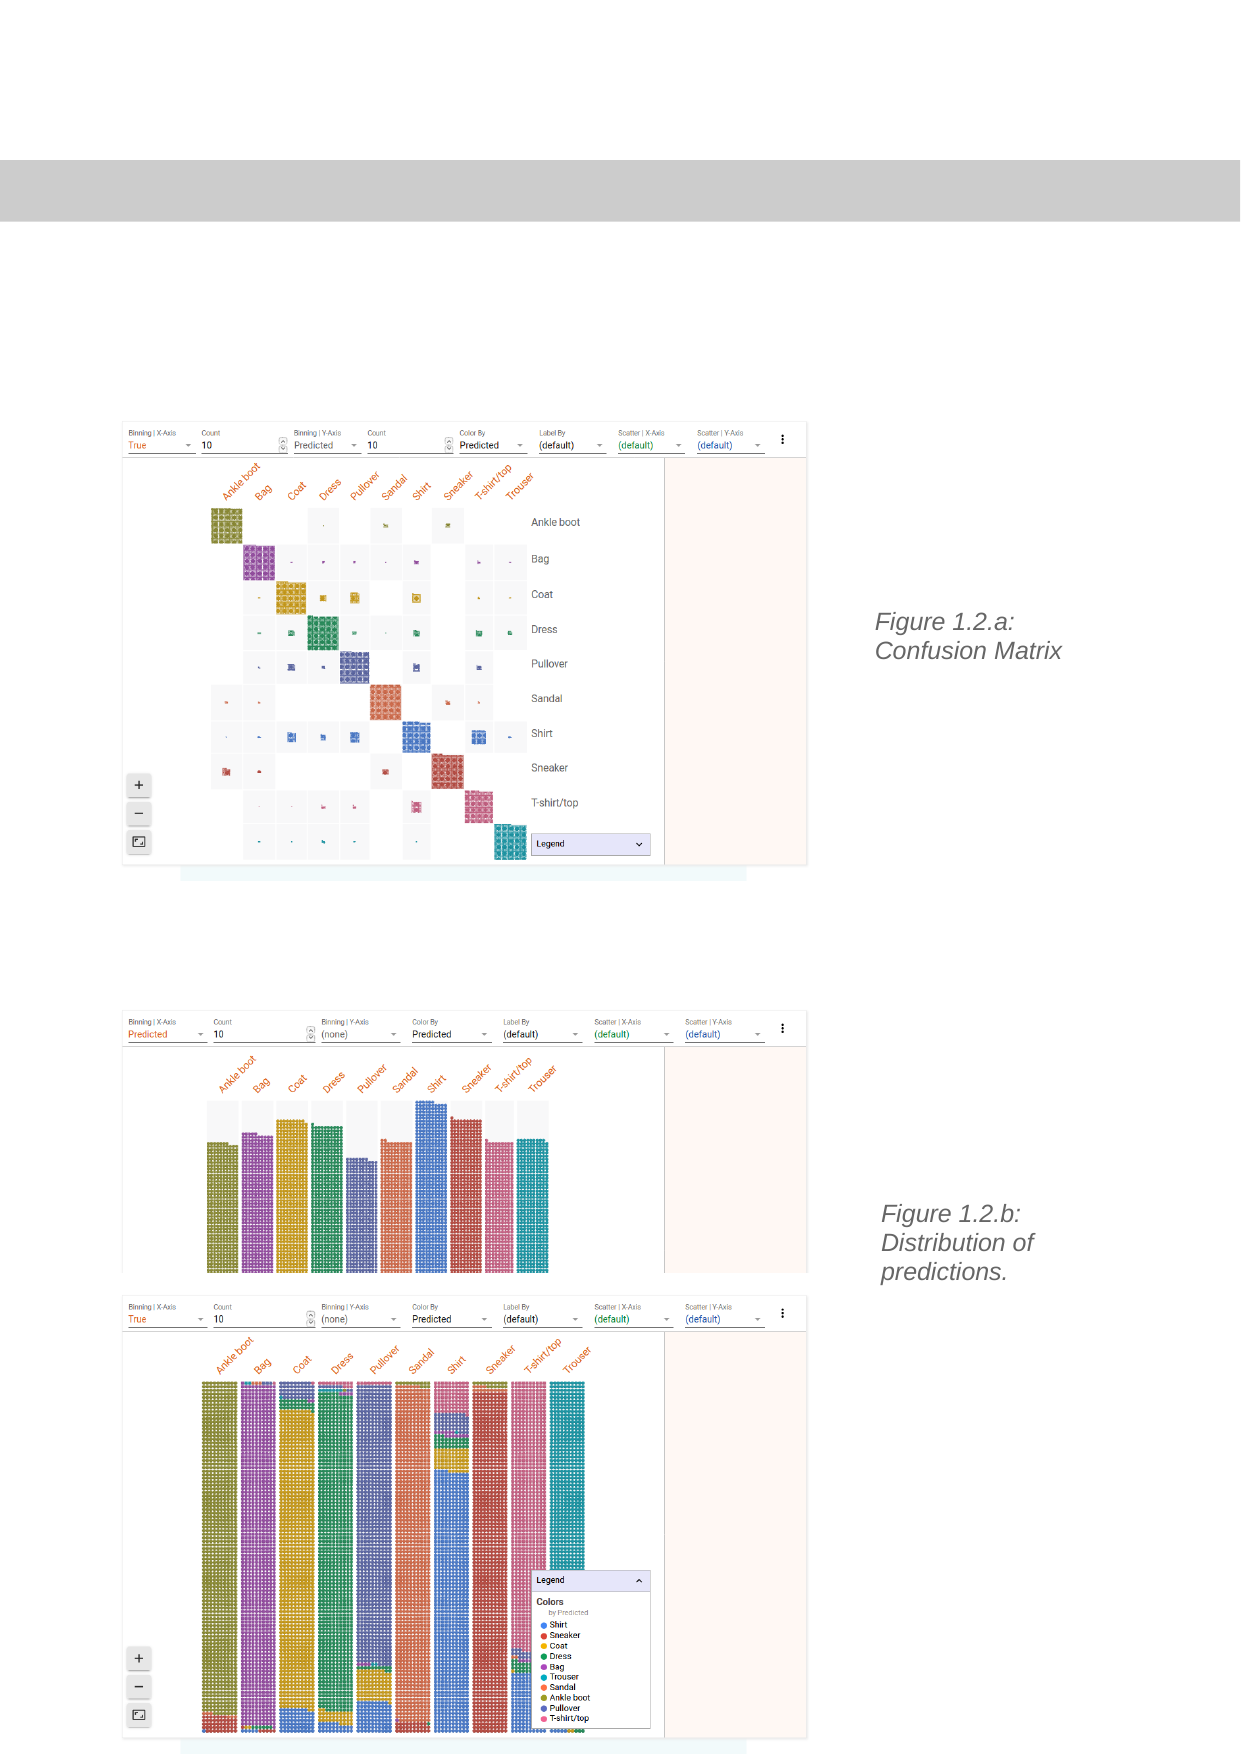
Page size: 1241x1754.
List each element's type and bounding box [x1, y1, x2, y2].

picture [97, 400, 831, 881]
picture [97, 989, 831, 1754]
